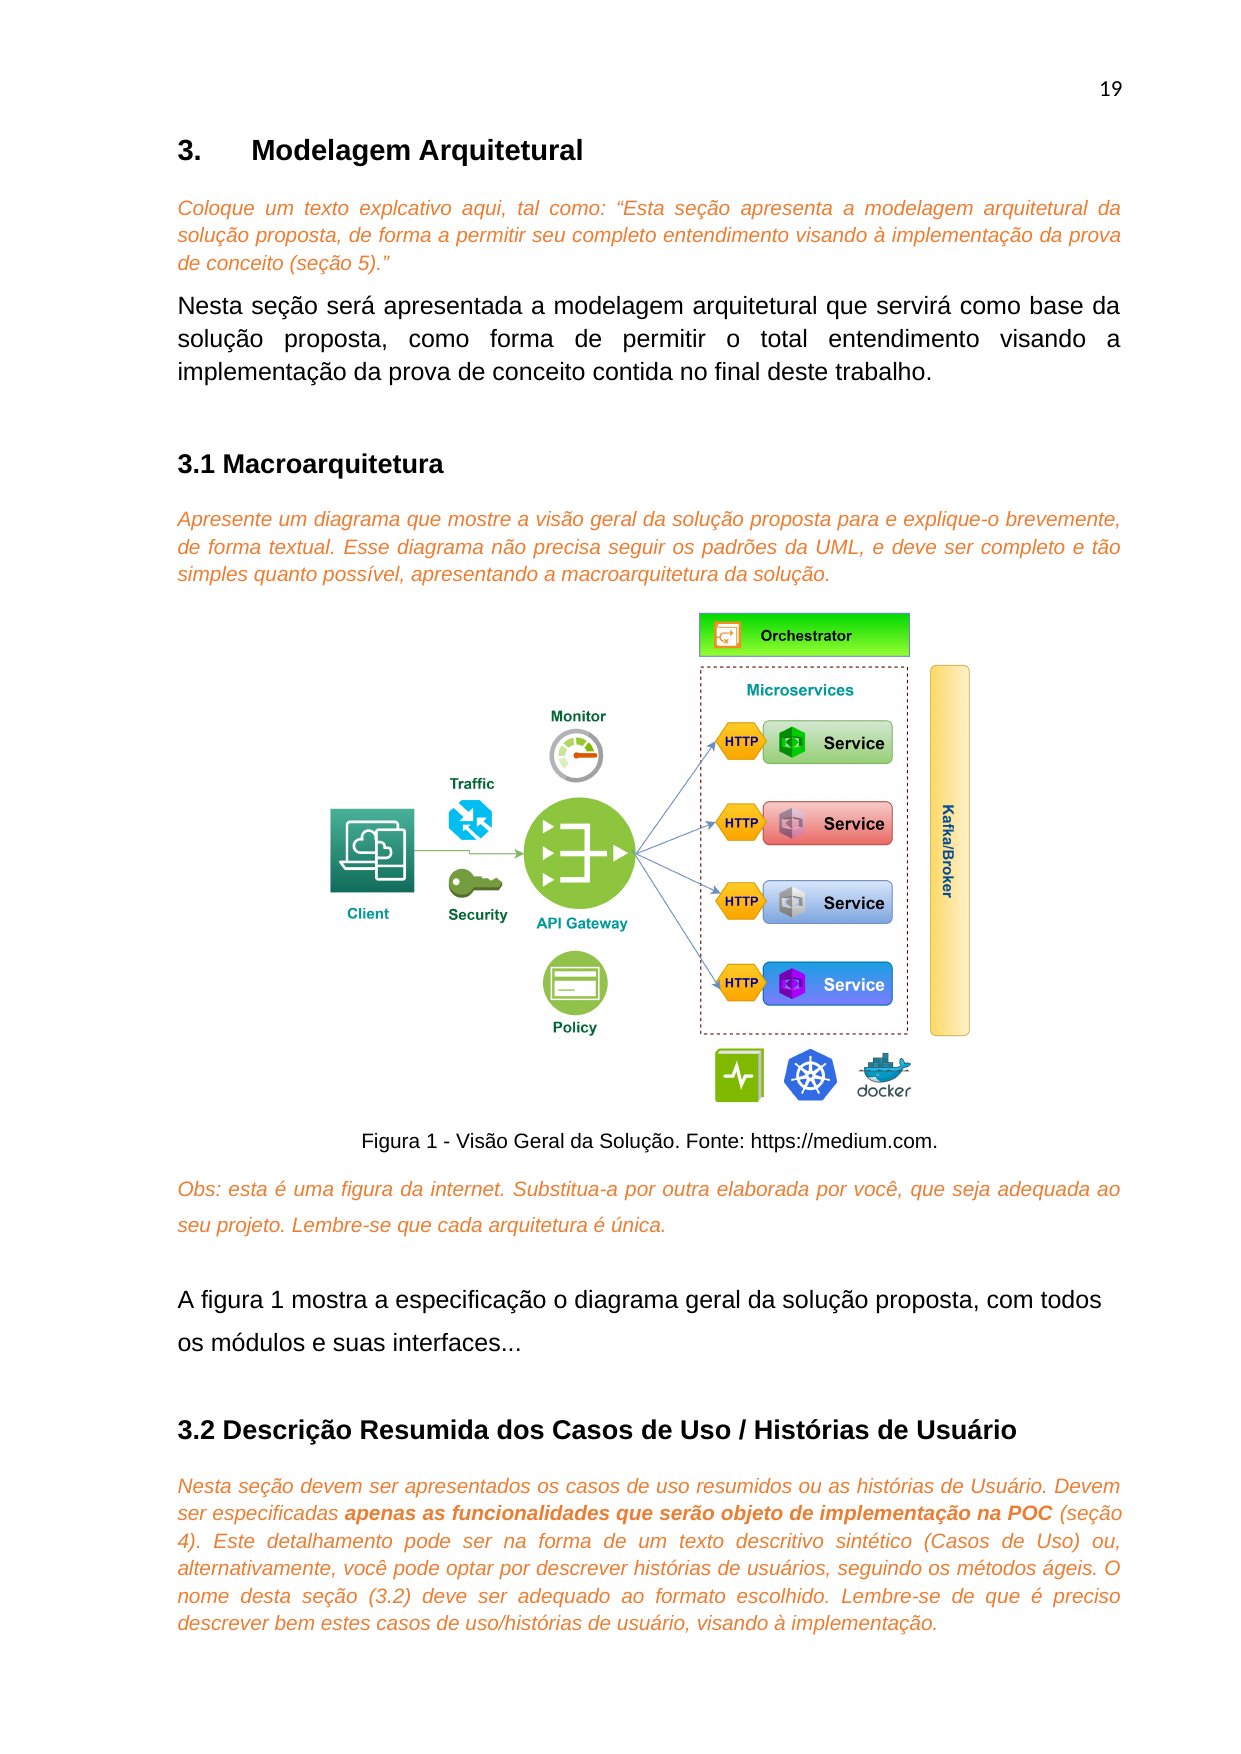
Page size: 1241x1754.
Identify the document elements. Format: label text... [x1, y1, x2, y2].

text Obs: esta é uma figura da internet. Substitua-a por outra elaborada por você, que seja adequada ao seu projeto. Lembre-se que cada arquitetura é única. [177, 1177, 1122, 1237]
text Coloque um texto explcativo aqui, tal como: “Esta seção apresenta a modelagem arquitetural da solução proposta, de forma a permitir seu completo entendimento visando à implementação da prova de conceito (seção 5).” [177, 196, 1122, 275]
subtitle 3.1 Macroarquitetura [177, 448, 1122, 479]
text Nesta seção devem ser apresentados os casos de uso resumidos ou as histórias de Usuário. Devem ser especificadas apenas as funcionalidades que serão objeto de implementação na POC (seção 4). Este detalhamento pode ser na forma de um texto descritivo sintético (Casos de Uso) ou, alternativamente, você pode optar por descrever histórias de usuários, seguindo os métodos ágeis. O nome desta seção (3.2) deve ser adequado ao formato escolhido. Lembre-se de que é preciso descrever bem estes casos de uso/histórias de usuário, visando à implementação. [177, 1474, 1122, 1635]
picture [319, 602, 981, 1116]
text Nesta seção será apresentada a modelagem arquitetural que servirá como base da solução proposta, como forma de permitir o total entendimento visando a implementação da prova de conceito contida no final deste trabalho. [177, 291, 1122, 386]
text A figura 1 mostra a especificação o diagrama geral da solução proposta, com todos os módulos e suas interfaces... [177, 1285, 1122, 1357]
text Apresente um diagrama que mostre a visão geral da solução proposta para e explique-o brevemente, de forma textual. Esse diagrama não precisa seguir os padrões da UML, e deve ser completo e tão simples quanto possível, apresentando a macroarquitetura da solução. [177, 507, 1122, 586]
subtitle Modelagem Arquitetural [177, 133, 1122, 166]
subtitle 3.2 Descrição Resumida dos Casos de Uso / Histórias de Usuário [177, 1414, 1122, 1446]
text Figura 1 - Visão Geral da Solução. Fonte: https://medium.com. [177, 1129, 1122, 1153]
